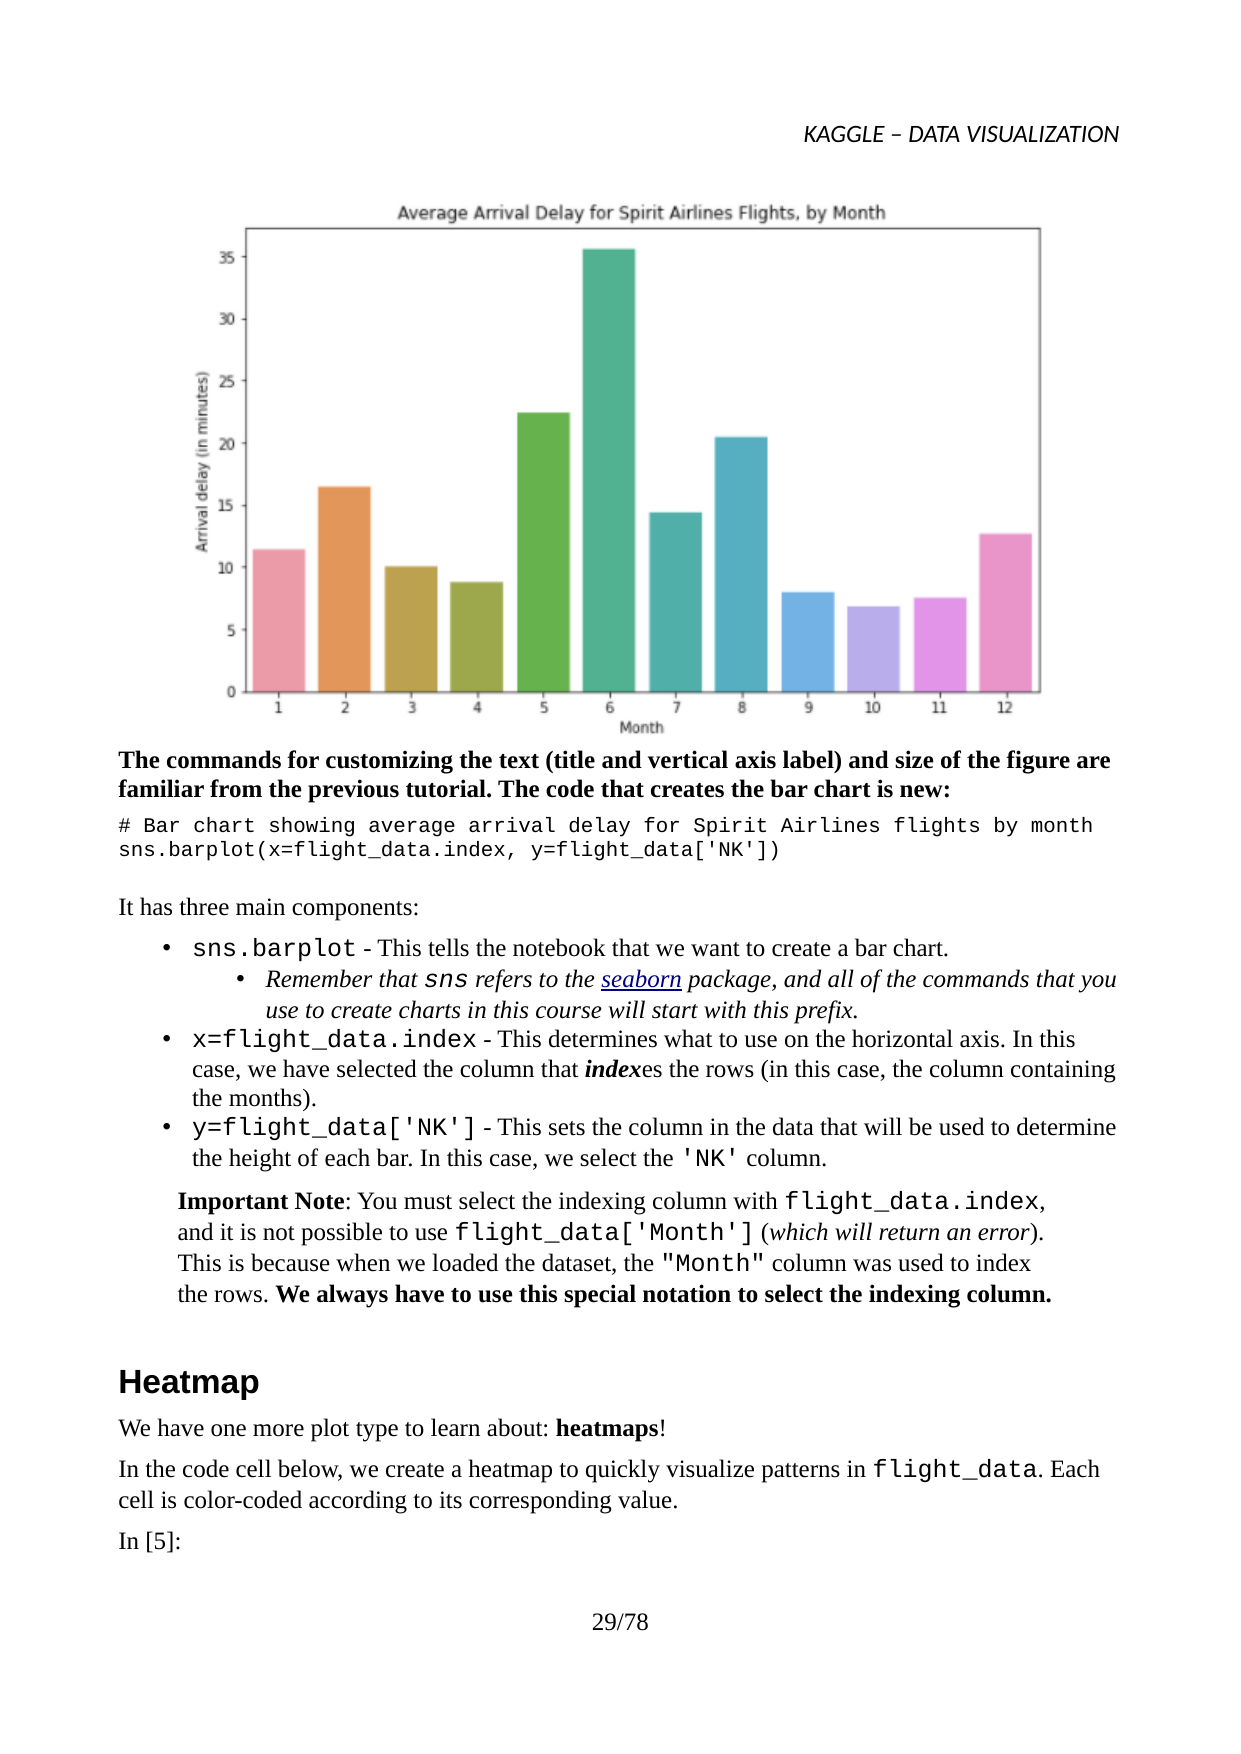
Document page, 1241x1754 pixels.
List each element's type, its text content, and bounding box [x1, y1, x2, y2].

subtitle Heatmap [118, 1362, 1122, 1401]
list Remember that sns refers to the seaborn package, and all of the commands that you use to create charts in this course will start with this prefix. [236, 964, 1122, 1024]
list y=flight_data['NK'] - This sets the column in the data that will be used to determine the height of each bar. In this case, we select the 'NK' column. [162, 1112, 1122, 1174]
text In [5]: [118, 1526, 1122, 1555]
text We have one more plot type to learn about: heatmaps! [118, 1413, 1122, 1442]
picture [175, 178, 1065, 746]
text sns.barplot(x=flight_data.index, y=flight_data['NK']) [118, 839, 1122, 863]
text Important Note: You must select the indexing column with flight_data.index, and it is not possible to use flight_data['Month'] (which will return an error). This is because when we loaded the dataset, the "Month" column was used to index the rows. We always have to use this special notation to select the indexing column. [177, 1186, 1063, 1307]
list sns.barplot - This tells the notebook that we want to create a bar chart. [162, 933, 1122, 964]
text It has three main components: [118, 892, 1122, 921]
text The commands for customizing the text (title and vertical axis label) and size of the figure are familiar from the previous tutorial. The code that creates the bar chart is new: [118, 178, 1122, 803]
list x=flight_data.index - This determines what to use on the horizontal axis. In this case, we have selected the column that indexes the rows (in this case, the column containing the months). [162, 1024, 1122, 1112]
text In the code cell below, we create a heatmap to quickly visualize patterns in flight_data. Each cell is color-coded according to its corresponding value. [118, 1454, 1122, 1514]
text # Bar chart showing average arrival delay for Spirit Airlines flights by month [118, 815, 1122, 839]
